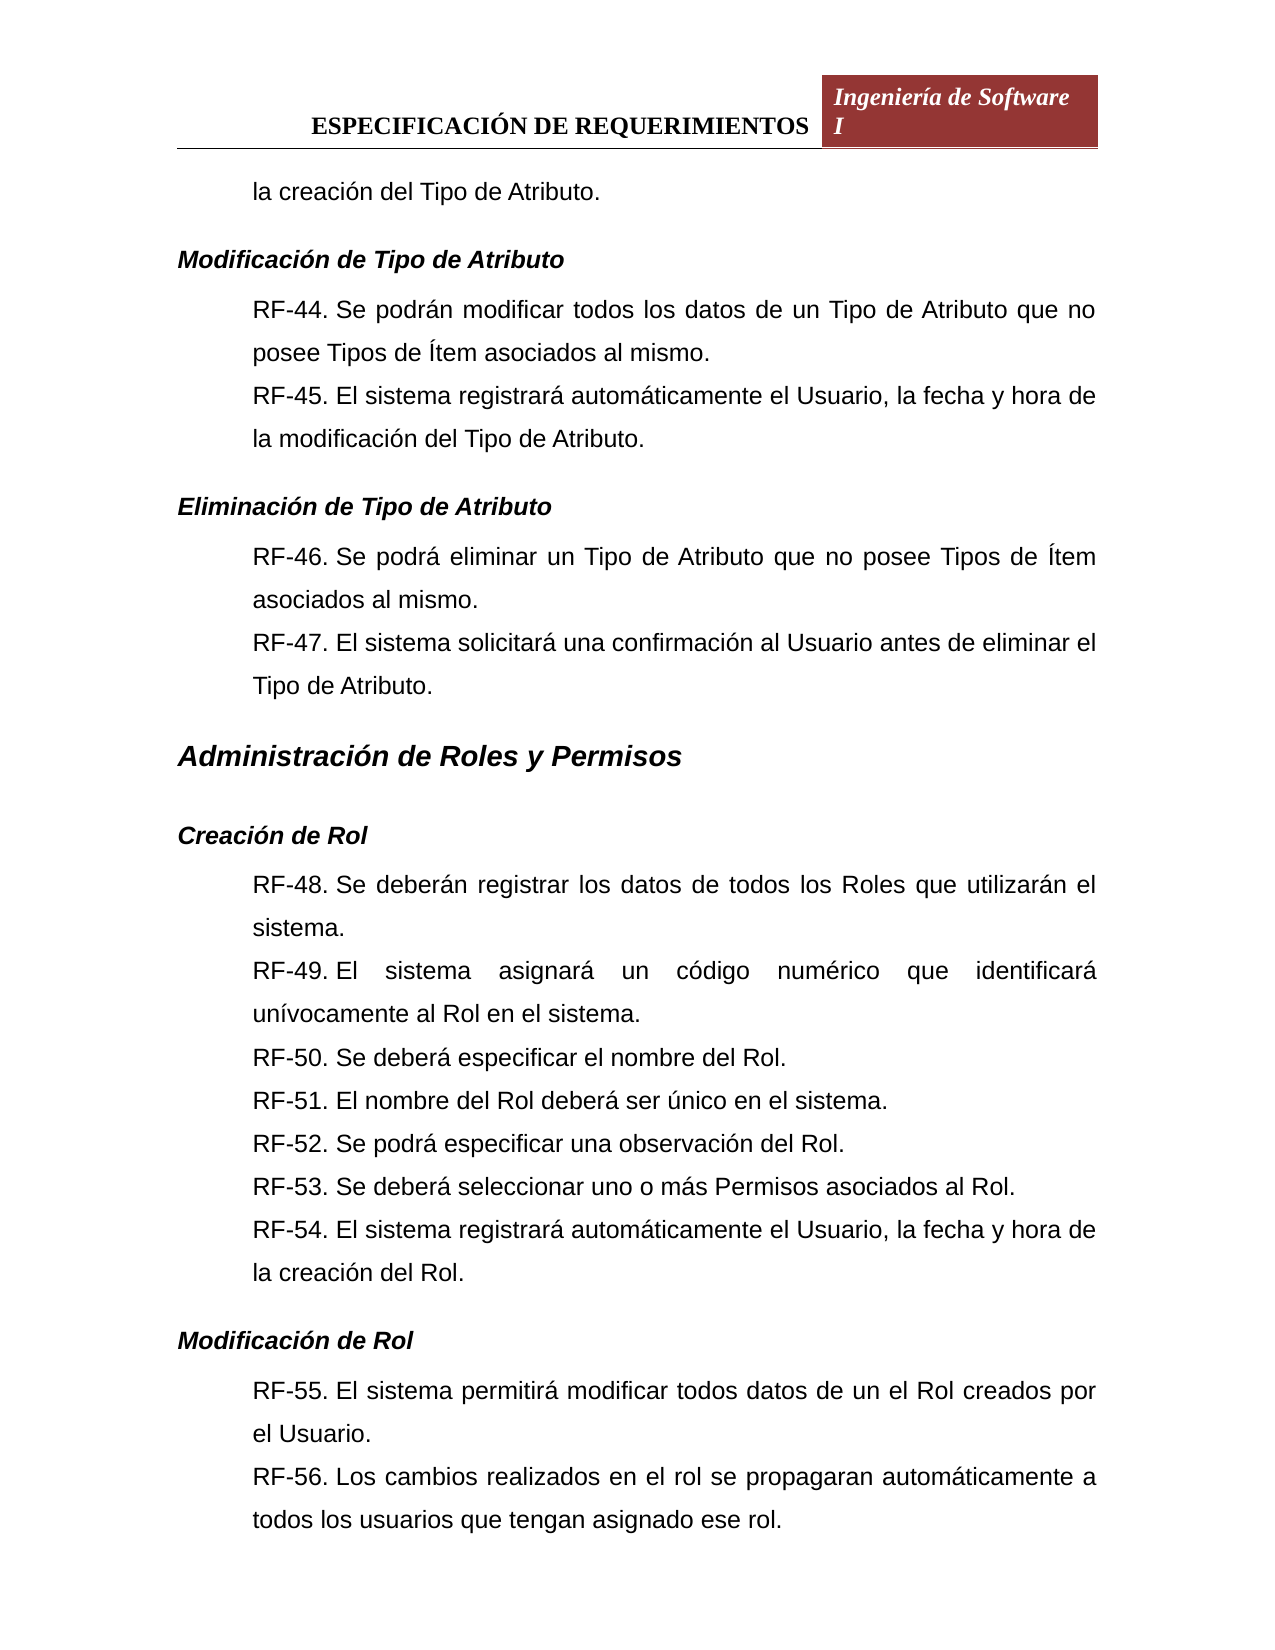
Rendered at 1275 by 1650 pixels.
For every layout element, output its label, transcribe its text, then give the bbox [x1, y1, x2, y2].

list El nombre del Rol deberá ser único en el sistema. [177, 1086, 1098, 1114]
list Se podrá eliminar un Tipo de Atributo que no posee Tipos de Ítem asociados al mismo. [177, 542, 1098, 613]
list Se deberá seleccionar uno o más Permisos asociados al Rol. [177, 1172, 1098, 1201]
text Administración de Roles y Permisos [177, 739, 1098, 773]
text Modificación de Rol [177, 1326, 1098, 1355]
list El sistema permitirá modificar todos datos de un el Rol creados por el Usuario. [177, 1376, 1098, 1448]
list El sistema registrará automáticamente el Usuario, la fecha y hora de la creación del Rol. [177, 1215, 1098, 1287]
text Creación de Rol [177, 821, 1098, 849]
text Eliminación de Tipo de Atributo [177, 492, 1098, 521]
list El sistema solicitará una confirmación al Usuario antes de eliminar el Tipo de Atributo. [177, 628, 1098, 700]
list El sistema registrará automáticamente el Usuario, la fecha y hora de la modificación del Tipo de Atributo. [177, 381, 1098, 453]
text Modificación de Tipo de Atributo [177, 245, 1098, 274]
list Se podrá especificar una observación del Rol. [177, 1129, 1098, 1158]
list Se deberán registrar los datos de todos los Roles que utilizarán el sistema. [177, 870, 1098, 942]
list Se podrán modificar todos los datos de un Tipo de Atributo que no posee Tipos de Ítem asociados al mismo. [177, 295, 1098, 367]
list El sistema asignará un código numérico que identificará unívocamente al Rol en el sistema. [177, 956, 1098, 1028]
list la creación del Tipo de Atributo. [177, 177, 1098, 206]
list Se deberá especificar el nombre del Rol. [177, 1043, 1098, 1071]
list Los cambios realizados en el rol se propagaran automáticamente a todos los usuarios que tengan asignado ese rol. [177, 1462, 1098, 1534]
